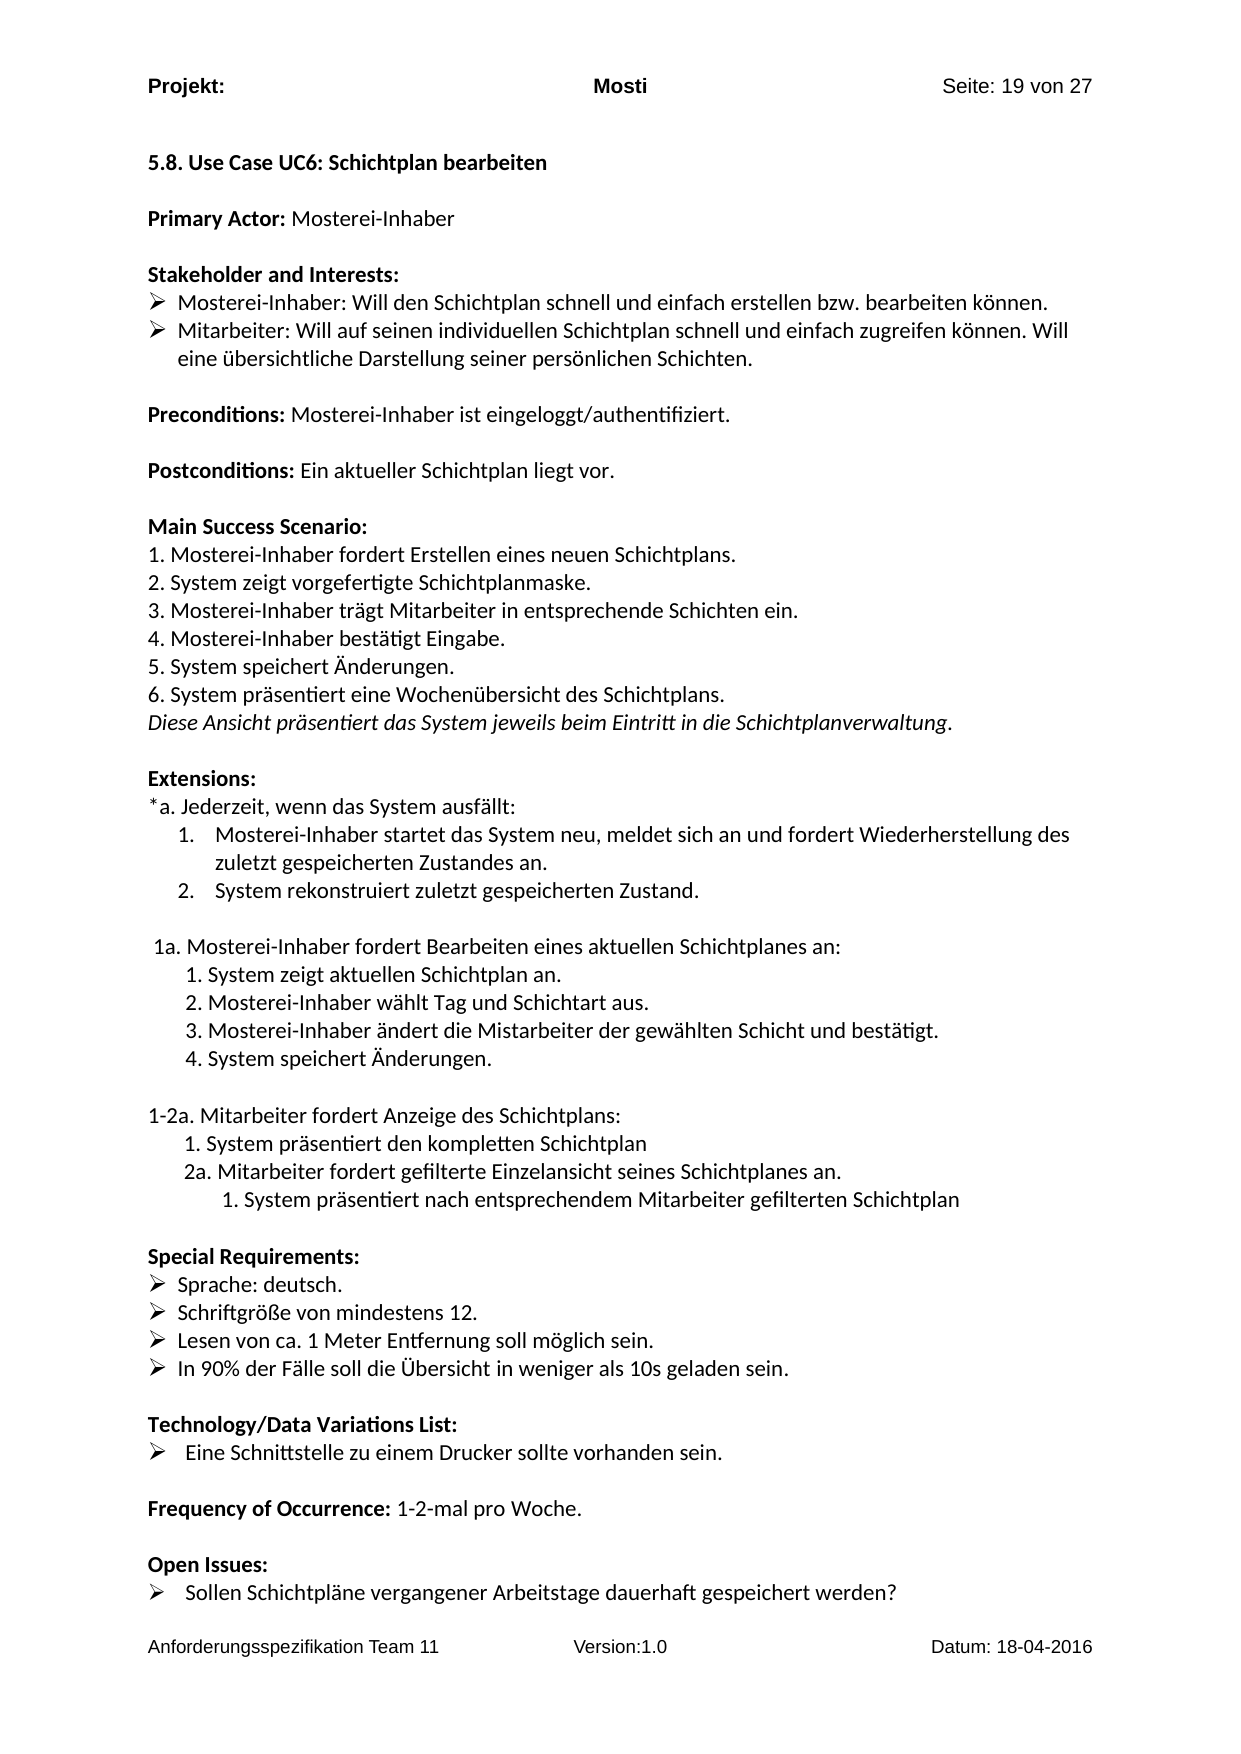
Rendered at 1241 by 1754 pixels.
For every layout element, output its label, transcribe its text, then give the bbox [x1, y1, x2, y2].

list Sollen Schichtpläne vergangener Arbeitstage dauerhaft gespeichert werden? [148, 1578, 1092, 1606]
text Technology/Data Variations List: [148, 1410, 1092, 1438]
text 2. System zeigt vorgefertigte Schichtplanmaske. [148, 568, 1092, 596]
list Lesen von ca. 1 Meter Entfernung soll möglich sein. [148, 1326, 1092, 1354]
list In 90% der Fälle soll die Übersicht in weniger als 10s geladen sein. [148, 1354, 1092, 1382]
text 1a. Mosterei-Inhaber fordert Bearbeiten eines aktuellen Schichtplanes an: [148, 932, 1092, 960]
subtitle 5.8. Use Case UC6: Schichtplan bearbeiten [148, 148, 1092, 176]
text *a. Jederzeit, wenn das System ausfällt: [148, 792, 1092, 820]
text 1. System präsentiert nach entsprechendem Mitarbeiter gefilterten Schichtplan [148, 1185, 1092, 1213]
text Stakeholder and Interests: [148, 260, 1092, 288]
text 3. Mosterei-Inhaber trägt Mitarbeiter in entsprechende Schichten ein. [148, 596, 1092, 624]
text Open Issues: [148, 1550, 1092, 1578]
list Mitarbeiter: Will auf seinen individuellen Schichtplan schnell und einfach zugreifen können. Will eine übersichtliche Darstellung seiner persönlichen Schichten. [148, 316, 1092, 372]
text Extensions: [148, 764, 1092, 792]
text Diese Ansicht präsentiert das System jeweils beim Eintritt in die Schichtplanverwaltung. [148, 708, 1092, 736]
text 2a. Mitarbeiter fordert gefilterte Einzelansicht seines Schichtplanes an. [148, 1157, 1092, 1185]
text Frequency of Occurrence: 1-2-mal pro Woche. [148, 1494, 1092, 1522]
text Special Requirements: [148, 1242, 1092, 1270]
text 4. Mosterei-Inhaber bestätigt Eingabe. [148, 624, 1092, 652]
text 1. System präsentiert den kompletten Schichtplan [148, 1129, 1092, 1157]
list Mosterei-Inhaber: Will den Schichtplan schnell und einfach erstellen bzw. bearbeiten können. [148, 288, 1092, 316]
list System rekonstruiert zuletzt gespeicherten Zustand. [177, 876, 1092, 904]
text 2. Mosterei-Inhaber wählt Tag und Schichtart aus. [185, 988, 1092, 1016]
text 5. System speichert Änderungen. [148, 652, 1092, 680]
text 1-2a. Mitarbeiter fordert Anzeige des Schichtplans: [148, 1101, 1092, 1129]
text 6. System präsentiert eine Wochenübersicht des Schichtplans. [148, 680, 1092, 708]
text 3. Mosterei-Inhaber ändert die Mistarbeiter der gewählten Schicht und bestätigt. [185, 1016, 1092, 1044]
text 1. System zeigt aktuellen Schichtplan an. [185, 960, 1092, 988]
text Primary Actor: Mosterei-Inhaber [148, 204, 1092, 232]
list Mosterei-Inhaber startet das System neu, meldet sich an und fordert Wiederherstellung des zuletzt gespeicherten Zustandes an. [177, 820, 1092, 876]
list Schriftgröße von mindestens 12. [148, 1298, 1092, 1326]
text Main Success Scenario: [148, 512, 1092, 540]
text Postconditions: Ein aktueller Schichtplan liegt vor. [148, 456, 1092, 484]
text Preconditions: Mosterei-Inhaber ist eingeloggt/authentifiziert. [148, 400, 1092, 428]
list Sprache: deutsch. [148, 1270, 1092, 1298]
list Eine Schnittstelle zu einem Drucker sollte vorhanden sein. [148, 1438, 1092, 1466]
text 4. System speichert Änderungen. [185, 1044, 1092, 1072]
text 1. Mosterei-Inhaber fordert Erstellen eines neuen Schichtplans. [148, 540, 1092, 568]
